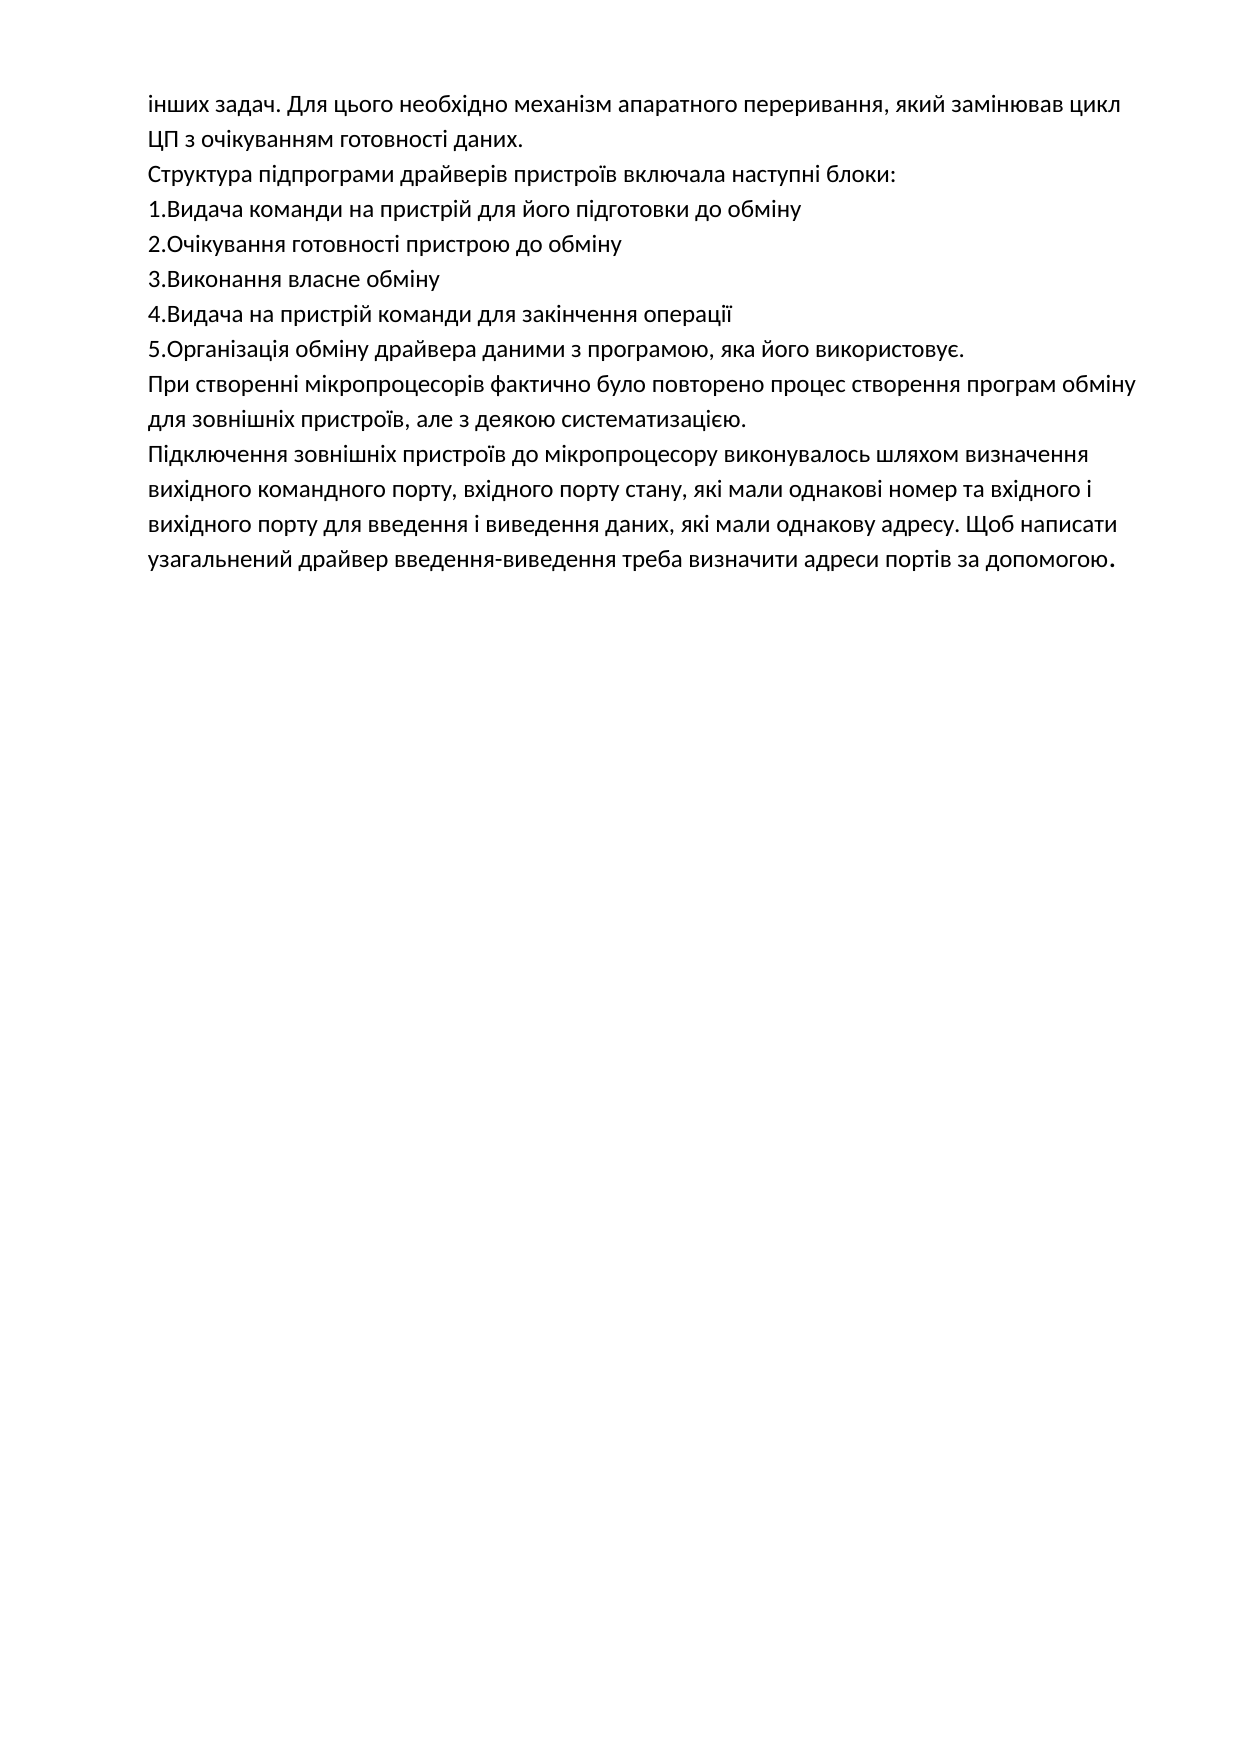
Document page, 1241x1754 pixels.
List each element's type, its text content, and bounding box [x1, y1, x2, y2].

list Виконання власне обміну [148, 263, 1152, 294]
list Очікування готовності пристрою до обміну [148, 228, 1152, 259]
text Структура підпрограми драйверів пристроїв включала наступні блоки: [148, 158, 1152, 189]
text Підключення зовнішніх пристроїв до мікропроцесору виконувалось шляхом визначення вихідного командного порту, вхідного порту стану, які мали однакові номер та вхідного і вихідного порту для введення і виведення даних, які мали однакову адресу. Щоб написати узагальнений драйвер введення-виведення треба визначити адреси портів за допомогою. [148, 438, 1152, 574]
text інших задач. Для цього необхідно механізм апаратного переривання, який замінював цикл ЦП з очікуванням готовності даних. [148, 88, 1152, 154]
text При створенні мікропроцесорів фактично було повторено процес створення програм обміну для зовнішніх пристроїв, але з деякою систематизацією. [148, 368, 1152, 434]
list Видача на пристрій команди для закінчення операції [148, 298, 1152, 329]
list Видача команди на пристрій для його підготовки до обміну [148, 193, 1152, 224]
list Організація обміну драйвера даними з програмою, яка його використовує. [148, 333, 1152, 364]
